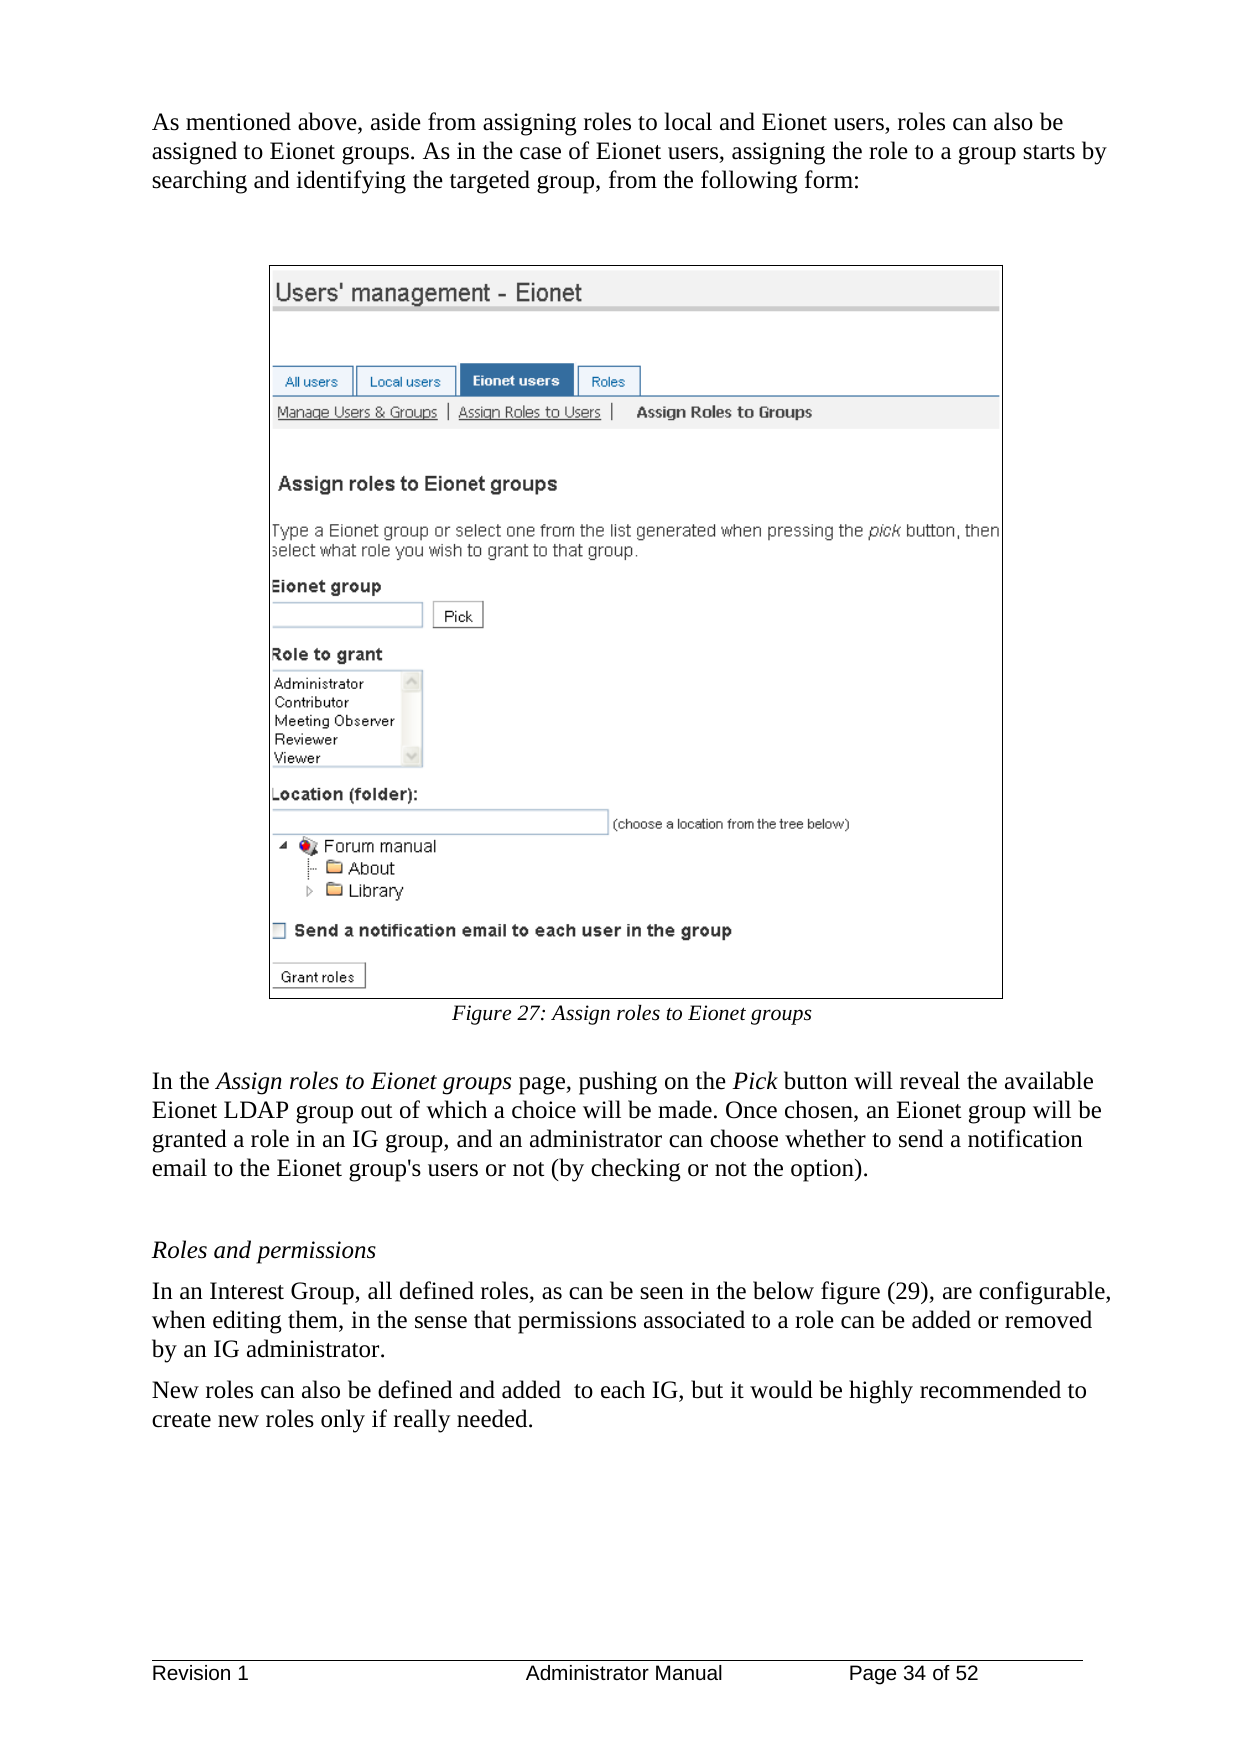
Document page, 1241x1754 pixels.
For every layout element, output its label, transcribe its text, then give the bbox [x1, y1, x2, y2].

text In an Interest Group, all defined roles, as can be seen in the below figure (29), are configurable, when editing them, in the sense that permissions associated to a role can be added or removed by an IG administrator. [152, 1276, 1120, 1363]
text New roles can also be defined and added to each IG, but it would be highly recommended to create new roles only if really needed. [152, 1374, 1120, 1433]
text In the Assign roles to Eionet groups page, pushing on the Pick button will reveal the available Eionet LDAP group out of which a choice will be made. Once chosen, an Eionet group will be granted a role in an IG group, and an administrator can choose whether to send a notification email to the Eionet group's users or not (by checking or not the option). [152, 1066, 1120, 1182]
text Roles and permissions [152, 1235, 1120, 1264]
text Figure 27: Assign roles to Eionet groups [242, 266, 1030, 1025]
picture [272, 268, 1000, 996]
text As mentioned above, aside from assigning roles to local and Eionet users, roles can also be assigned to Eionet groups. As in the case of Eionet users, assigning the role to a group starts by searching and identifying the targeted group, from the following form: [152, 107, 1120, 194]
